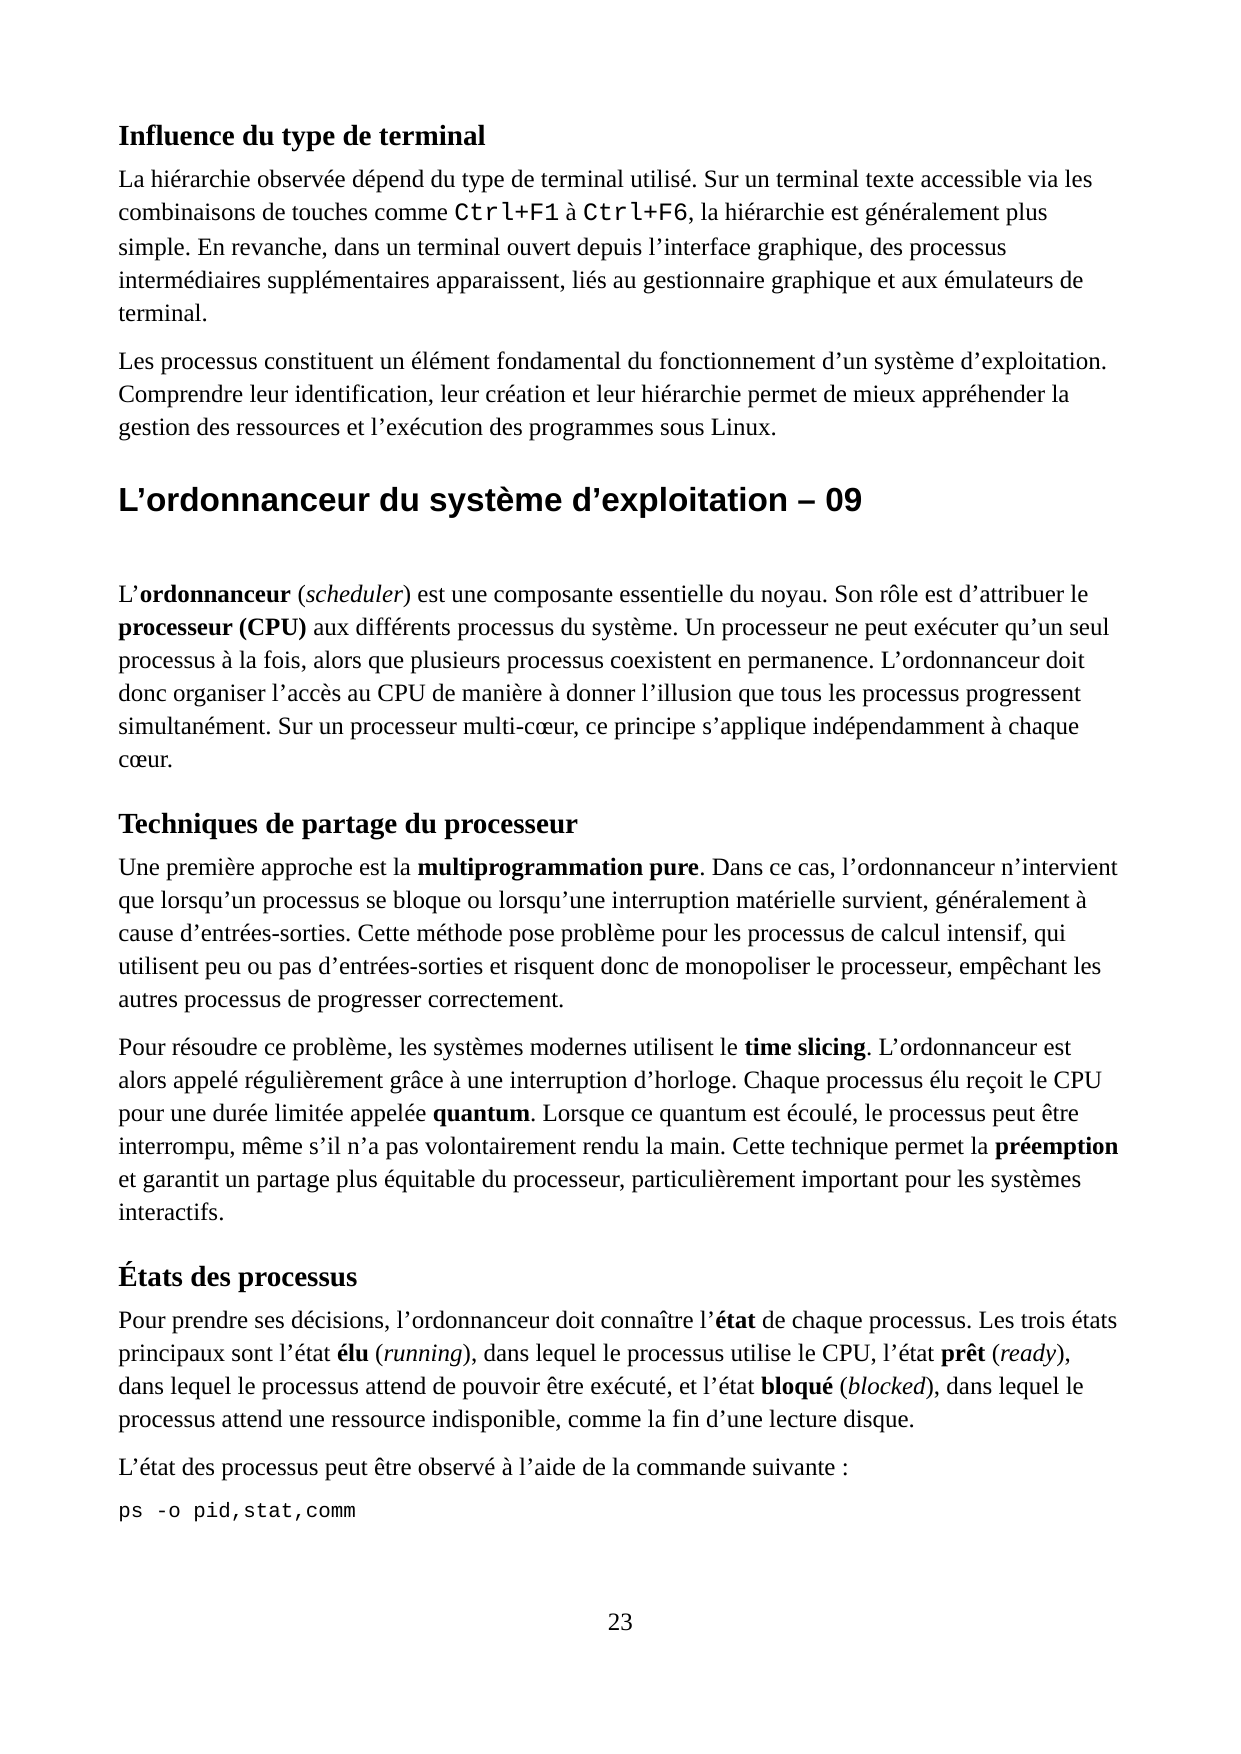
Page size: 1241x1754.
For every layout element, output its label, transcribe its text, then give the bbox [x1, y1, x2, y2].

text L’ordonnanceur (scheduler) est une composante essentielle du noyau. Son rôle est d’attribuer le processeur (CPU) aux différents processus du système. Un processeur ne peut exécuter qu’un seul processus à la fois, alors que plusieurs processus coexistent en permanence. L’ordonnanceur doit donc organiser l’accès au CPU de manière à donner l’illusion que tous les processus progressent simultanément. Sur un processeur multi-cœur, ce principe s’applique indépendamment à chaque cœur. [118, 579, 1122, 773]
text Pour résoudre ce problème, les systèmes modernes utilisent le time slicing. L’ordonnanceur est alors appelé régulièrement grâce à une interruption d’horloge. Chaque processus élu reçoit le CPU pour une durée limitée appelée quantum. Lorsque ce quantum est écoulé, le processus peut être interrompu, même s’il n’a pas volontairement rendu la main. Cette technique permet la préemption et garantit un partage plus équitable du processeur, particulièrement important pour les systèmes interactifs. [118, 1032, 1122, 1226]
subtitle Techniques de partage du processeur [118, 806, 1122, 840]
subtitle Influence du type de terminal [118, 118, 1122, 152]
text L’état des processus peut être observé à l’aide de la commande suivante : [118, 1452, 1122, 1481]
subtitle L’ordonnanceur du système d’exploitation – 09 [118, 480, 1122, 519]
text Pour prendre ses décisions, l’ordonnanceur doit connaître l’état de chaque processus. Les trois états principaux sont l’état élu (running), dans lequel le processus utilise le CPU, l’état prêt (ready), dans lequel le processus attend de pouvoir être exécuté, et l’état bloqué (blocked), dans lequel le processus attend une ressource indisponible, comme la fin d’une lecture disque. [118, 1305, 1122, 1433]
text Une première approche est la multiprogrammation pure. Dans ce cas, l’ordonnanceur n’intervient que lorsqu’un processus se bloque ou lorsqu’une interruption matérielle survient, généralement à cause d’entrées-sorties. Cette méthode pose problème pour les processus de calcul intensif, qui utilisent peu ou pas d’entrées-sorties et risquent donc de monopoliser le processeur, empêchant les autres processus de progresser correctement. [118, 852, 1122, 1013]
text La hiérarchie observée dépend du type de terminal utilisé. Sur un terminal texte accessible via les combinaisons de touches comme Ctrl+F1 à Ctrl+F6, la hiérarchie est généralement plus simple. En revanche, dans un terminal ouvert depuis l’interface graphique, des processus intermédiaires supplémentaires apparaissent, liés au gestionnaire graphique et aux émulateurs de terminal. [118, 164, 1122, 327]
subtitle États des processus [118, 1259, 1122, 1293]
text ps -o pid,stat,comm [118, 1499, 1122, 1523]
text Les processus constituent un élément fondamental du fonctionnement d’un système d’exploitation. Comprendre leur identification, leur création et leur hiérarchie permet de mieux appréhender la gestion des ressources et l’exécution des programmes sous Linux. [118, 346, 1122, 441]
